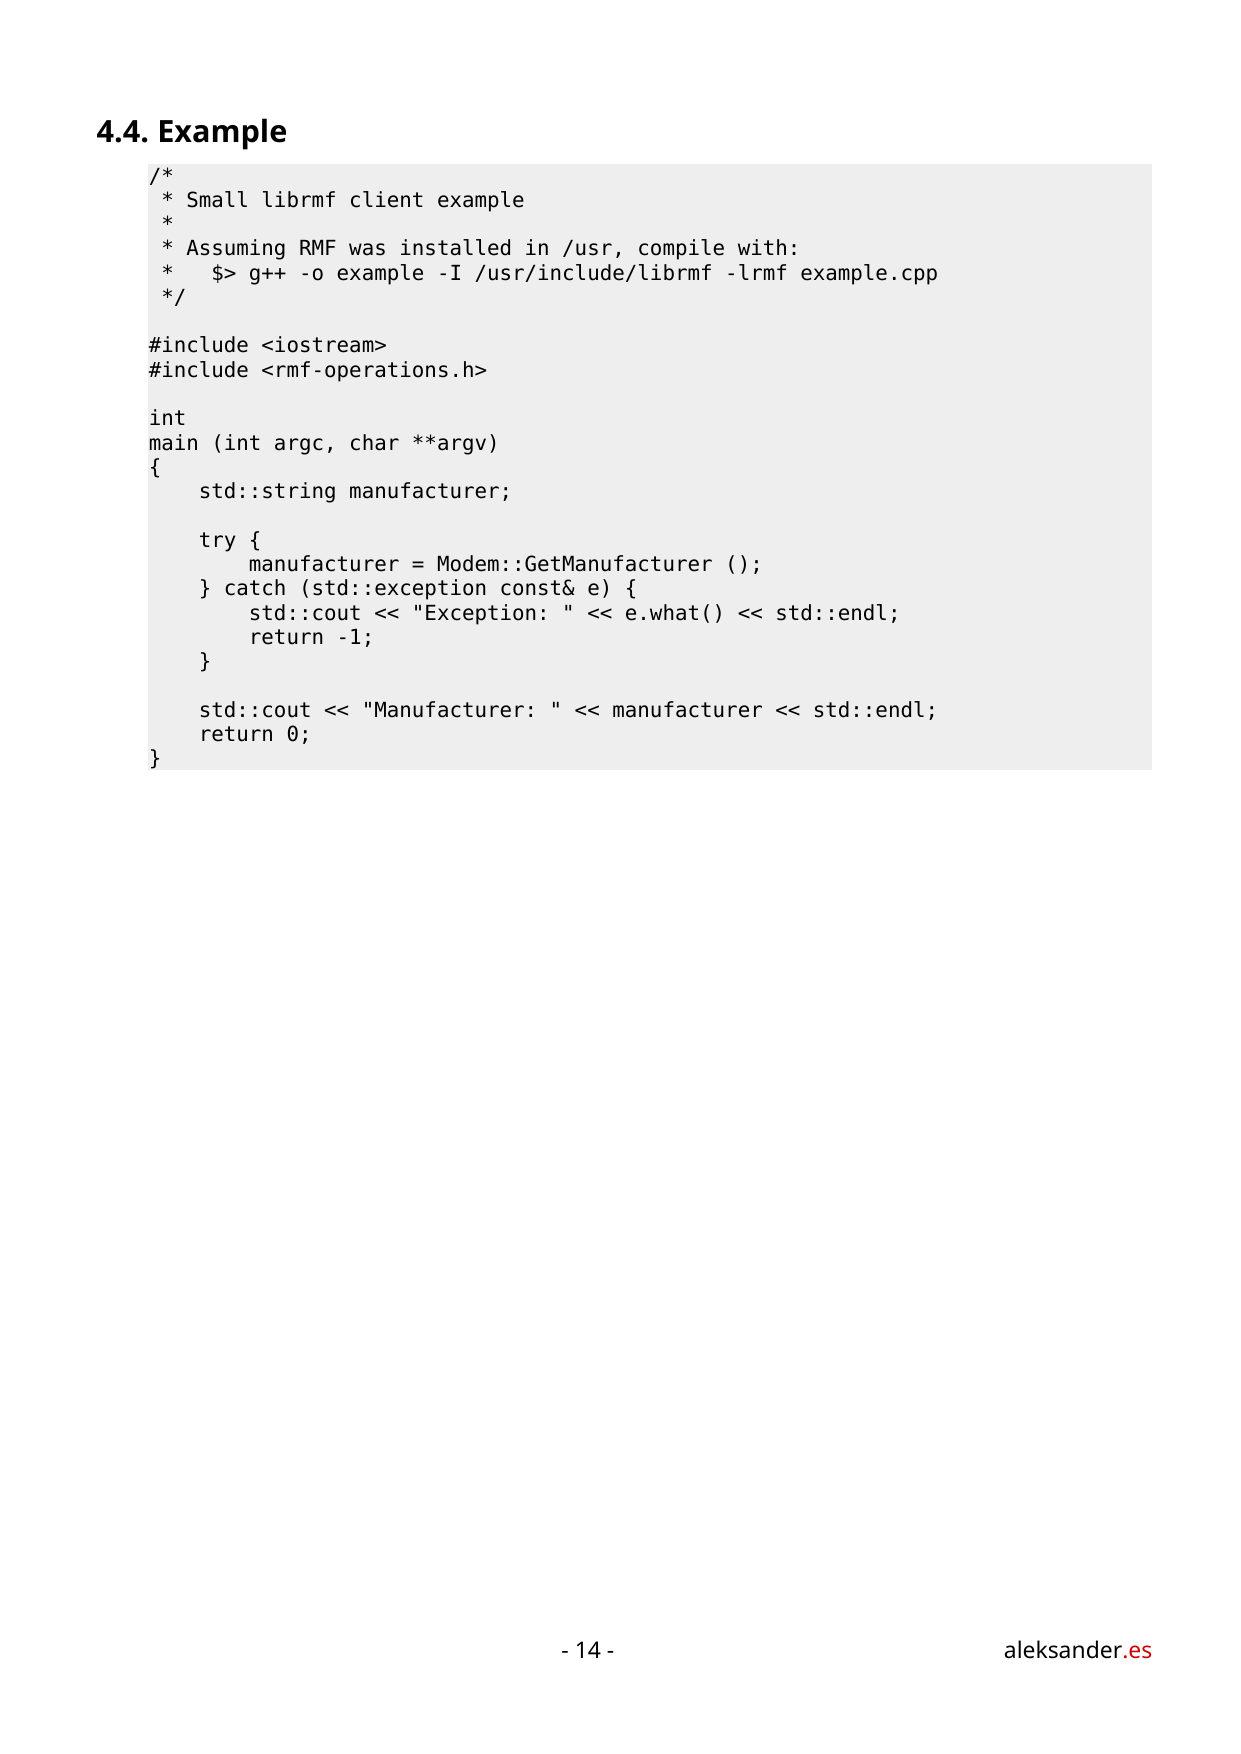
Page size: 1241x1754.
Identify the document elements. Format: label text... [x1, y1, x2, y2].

text main (int argc, char **argv) [148, 431, 1152, 455]
text int [148, 406, 1152, 431]
subtitle Example [88, 109, 1152, 151]
text std::cout << "Manufacturer: " << manufacturer << std::endl; [148, 698, 1152, 722]
text std::cout << "Exception: " << e.what() << std::endl; [148, 601, 1152, 625]
text try { [148, 528, 1152, 552]
text * [148, 212, 1152, 236]
text #include <rmf-operations.h> [148, 358, 1152, 382]
text { [148, 455, 1152, 479]
text std::string manufacturer; [148, 479, 1152, 503]
text } [148, 649, 1152, 673]
text #include <iostream> [148, 333, 1152, 358]
text return -1; [148, 625, 1152, 649]
text * Assuming RMF was installed in /usr, compile with: [148, 236, 1152, 261]
text * $> g++ -o example -I /usr/include/librmf -lrmf example.cpp [148, 261, 1152, 285]
text return 0; [148, 722, 1152, 746]
text } catch (std::exception const& e) { [148, 576, 1152, 601]
text } [148, 746, 1152, 770]
text /* [148, 164, 1152, 188]
text manufacturer = Modem::GetManufacturer (); [148, 552, 1152, 576]
text * Small librmf client example [148, 188, 1152, 212]
text */ [148, 285, 1152, 309]
